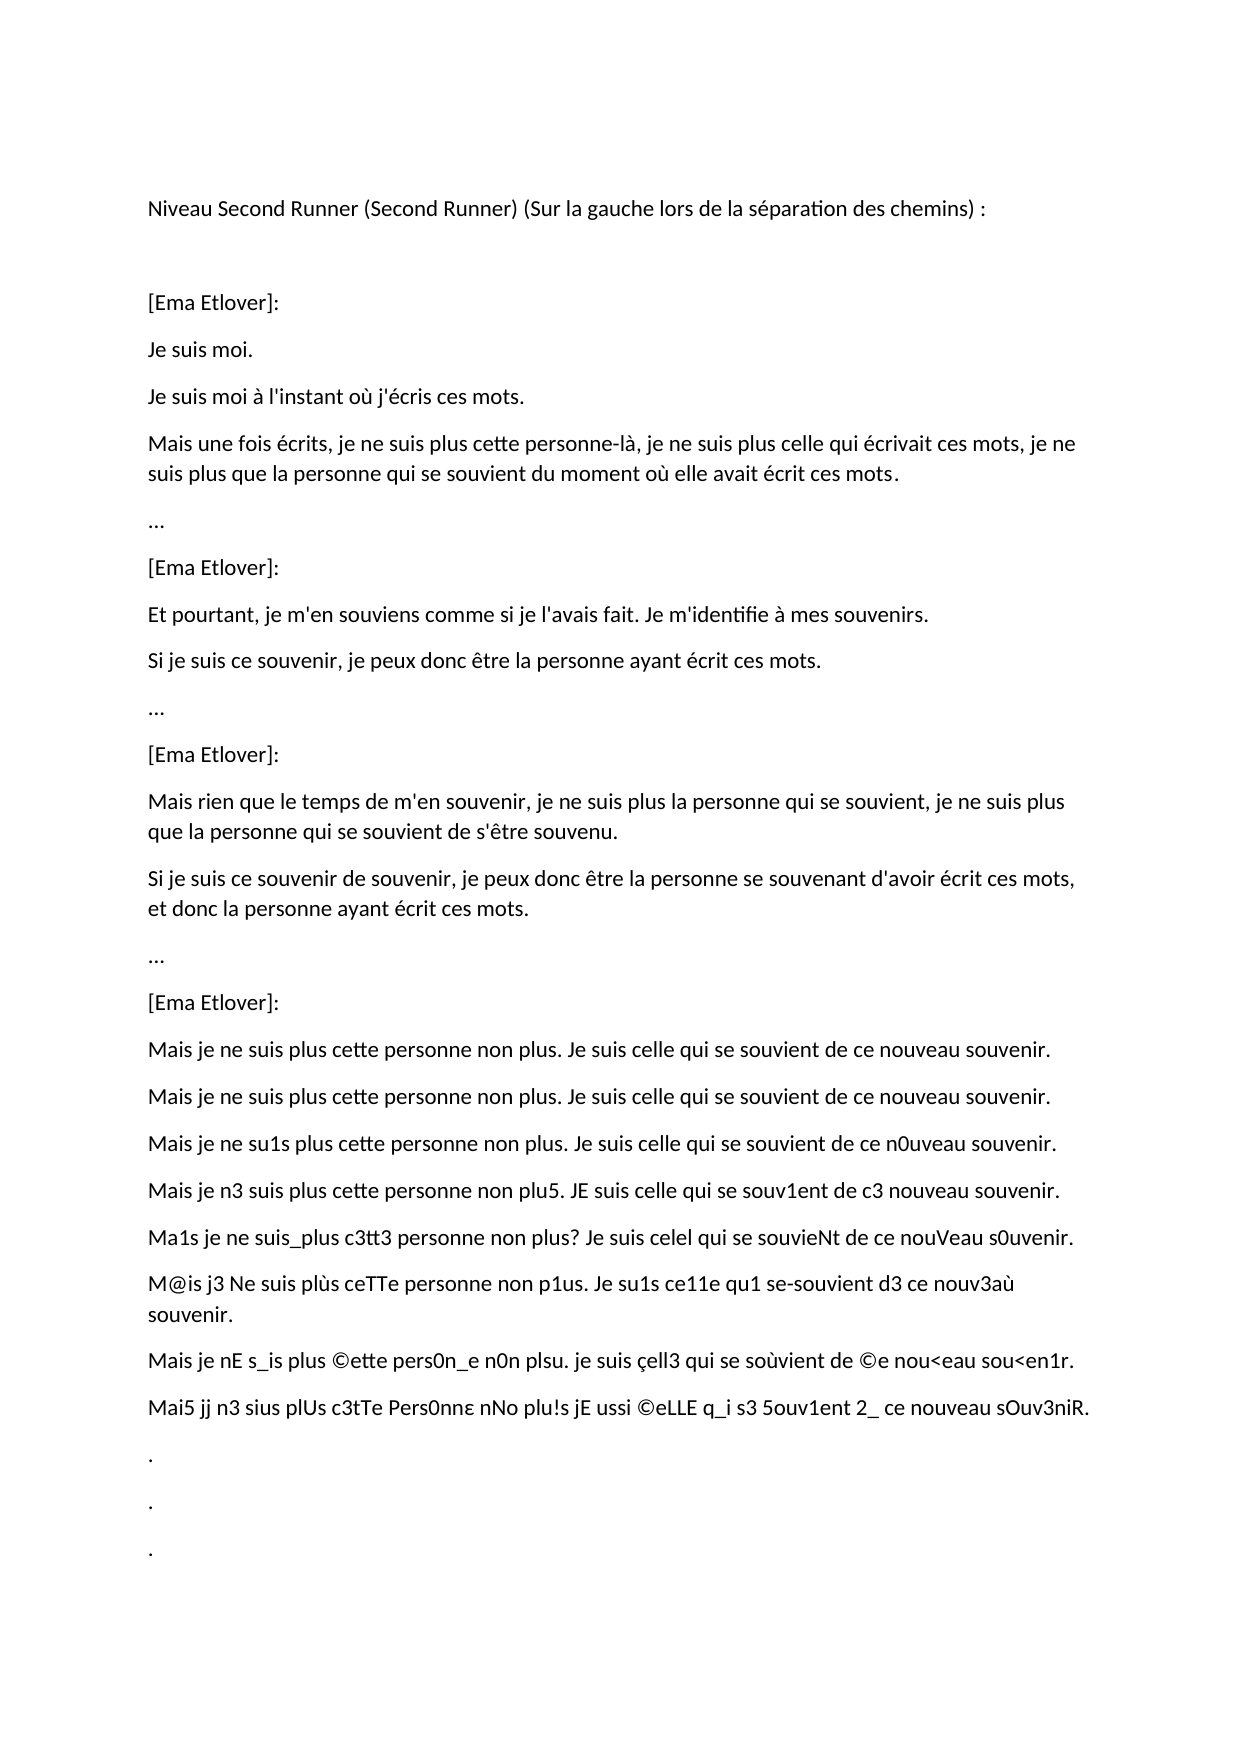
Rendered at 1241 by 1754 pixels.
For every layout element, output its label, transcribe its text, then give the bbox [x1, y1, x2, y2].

text [Ema Etlover]: [148, 553, 1093, 581]
text Mais je ne su1s plus cette personne non plus. Je suis celle qui se souvient de ce n0uveau souvenir. [148, 1129, 1093, 1157]
text ... [148, 693, 1093, 721]
text ... [148, 941, 1093, 969]
text Si je suis ce souvenir, je peux donc être la personne ayant écrit ces mots. [148, 647, 1093, 674]
text M@is j3 Ne suis plùs ceTTe personne non p1us. Je su1s ce11e qu1 se-souvient d3 ce nouv3aù souvenir. [148, 1269, 1093, 1328]
text . [148, 1487, 1093, 1515]
text Mais une fois écrits, je ne suis plus cette personne-là, je ne suis plus celle qui écrivait ces mots, je ne suis plus que la personne qui se souvient du moment où elle avait écrit ces mots. [148, 429, 1093, 487]
text Je suis moi. [148, 335, 1093, 363]
text Mais je nE s_is plus ©ette pers0n_e n0n plsu. je suis çell3 qui se soùvient de ©e nou<eau sou<en1r. [148, 1347, 1093, 1374]
text Mais je ne suis plus cette personne non plus. Je suis celle qui se souvient de ce nouveau souvenir. [148, 1035, 1093, 1063]
text [Ema Etlover]: [148, 988, 1093, 1016]
text Mais je n3 suis plus cette personne non plu5. JE suis celle qui se souv1ent de c3 nouveau souvenir. [148, 1176, 1093, 1204]
text Niveau Second Runner (Second Runner) (Sur la gauche lors de la séparation des chemins) : [148, 194, 1093, 222]
text Mais rien que le temps de m'en souvenir, je ne suis plus la personne qui se souvient, je ne suis plus que la personne qui se souvient de s'être souvenu. [148, 787, 1093, 845]
text . [148, 1534, 1093, 1562]
text Mai5 jj n3 sius plUs c3tTe Pers0nnε nNo plu!s jE ussi ©eLLE q_i s3 5ouv1ent 2_ ce nouveau sOuv3niR. [148, 1393, 1093, 1421]
text Ma1s je ne suis_plus c3tt3 personne non plus? Je suis celel qui se souvieNt de ce nouVeau s0uvenir. [148, 1223, 1093, 1251]
text Mais je ne suis plus cette personne non plus. Je suis celle qui se souvient de ce nouveau souvenir. [148, 1082, 1093, 1110]
text Je suis moi à l'instant où j'écris ces mots. [148, 382, 1093, 410]
text [Ema Etlover]: [148, 740, 1093, 768]
text Et pourtant, je m'en souviens comme si je l'avais fait. Je m'identifie à mes souvenirs. [148, 600, 1093, 628]
text ... [148, 506, 1093, 534]
text Si je suis ce souvenir de souvenir, je peux donc être la personne se souvenant d'avoir écrit ces mots, et donc la personne ayant écrit ces mots. [148, 864, 1093, 922]
text [Ema Etlover]: [148, 288, 1093, 316]
text . [148, 1440, 1093, 1468]
